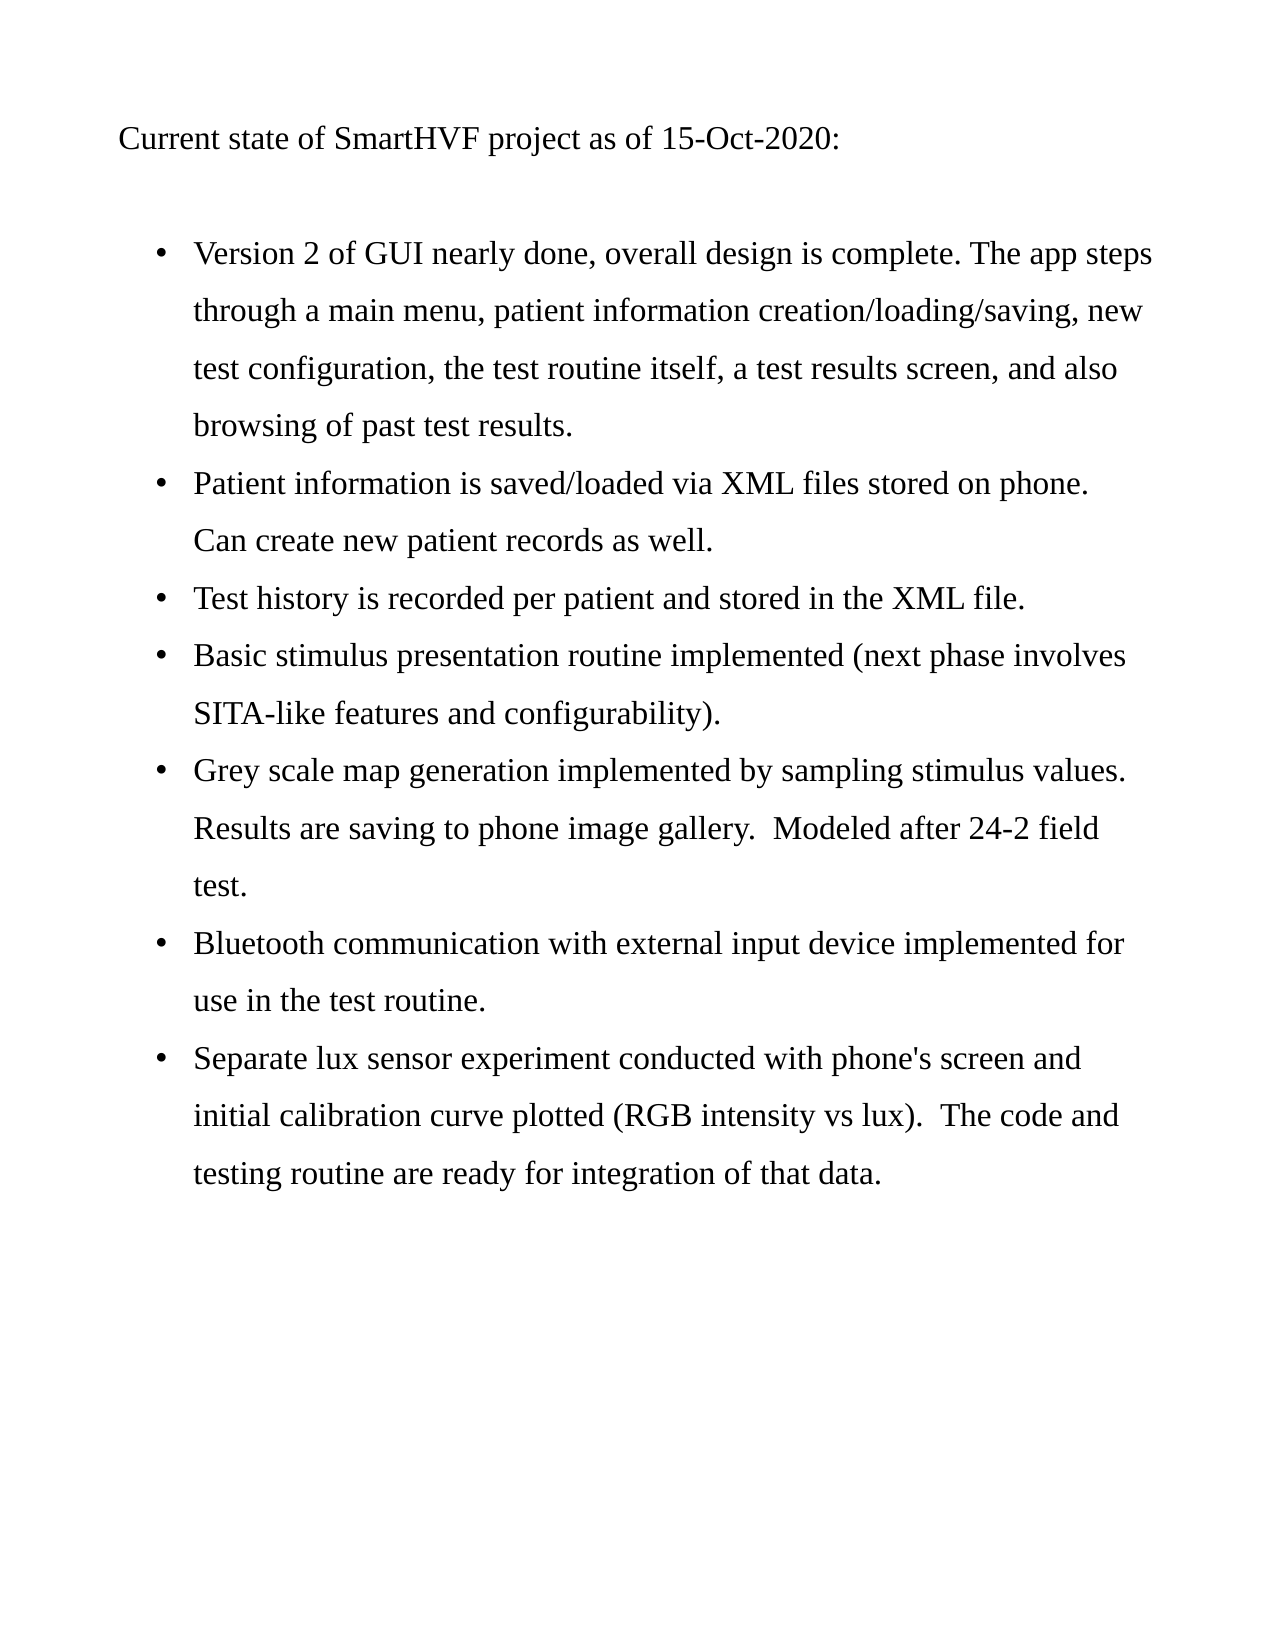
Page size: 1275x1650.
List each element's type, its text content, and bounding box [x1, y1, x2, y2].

list Test history is recorded per patient and stored in the XML file. [156, 578, 1157, 616]
list Bluetooth communication with external input device implemented for use in the test routine. [156, 923, 1157, 1019]
text Current state of SmartHVF project as of 15-Oct-2020: [118, 118, 1157, 156]
list Patient information is saved/loaded via XML files stored on phone. Can create new patient records as well. [156, 463, 1157, 559]
list Basic stimulus presentation routine implemented (next phase involves SITA-like features and configurability). [156, 636, 1157, 731]
list Version 2 of GUI nearly done, overall design is complete. The app steps through a main menu, patient information creation/loading/saving, new test configuration, the test routine itself, a test results screen, and also browsing of past test results. [156, 233, 1157, 444]
list Separate lux sensor experiment conducted with phone's screen and initial calibration curve plotted (RGB intensity vs lux). The code and testing routine are ready for integration of that data. [156, 1038, 1157, 1191]
list Grey scale map generation implemented by sampling stimulus values. Results are saving to phone image gallery. Modeled after 24-2 field test. [156, 751, 1157, 904]
